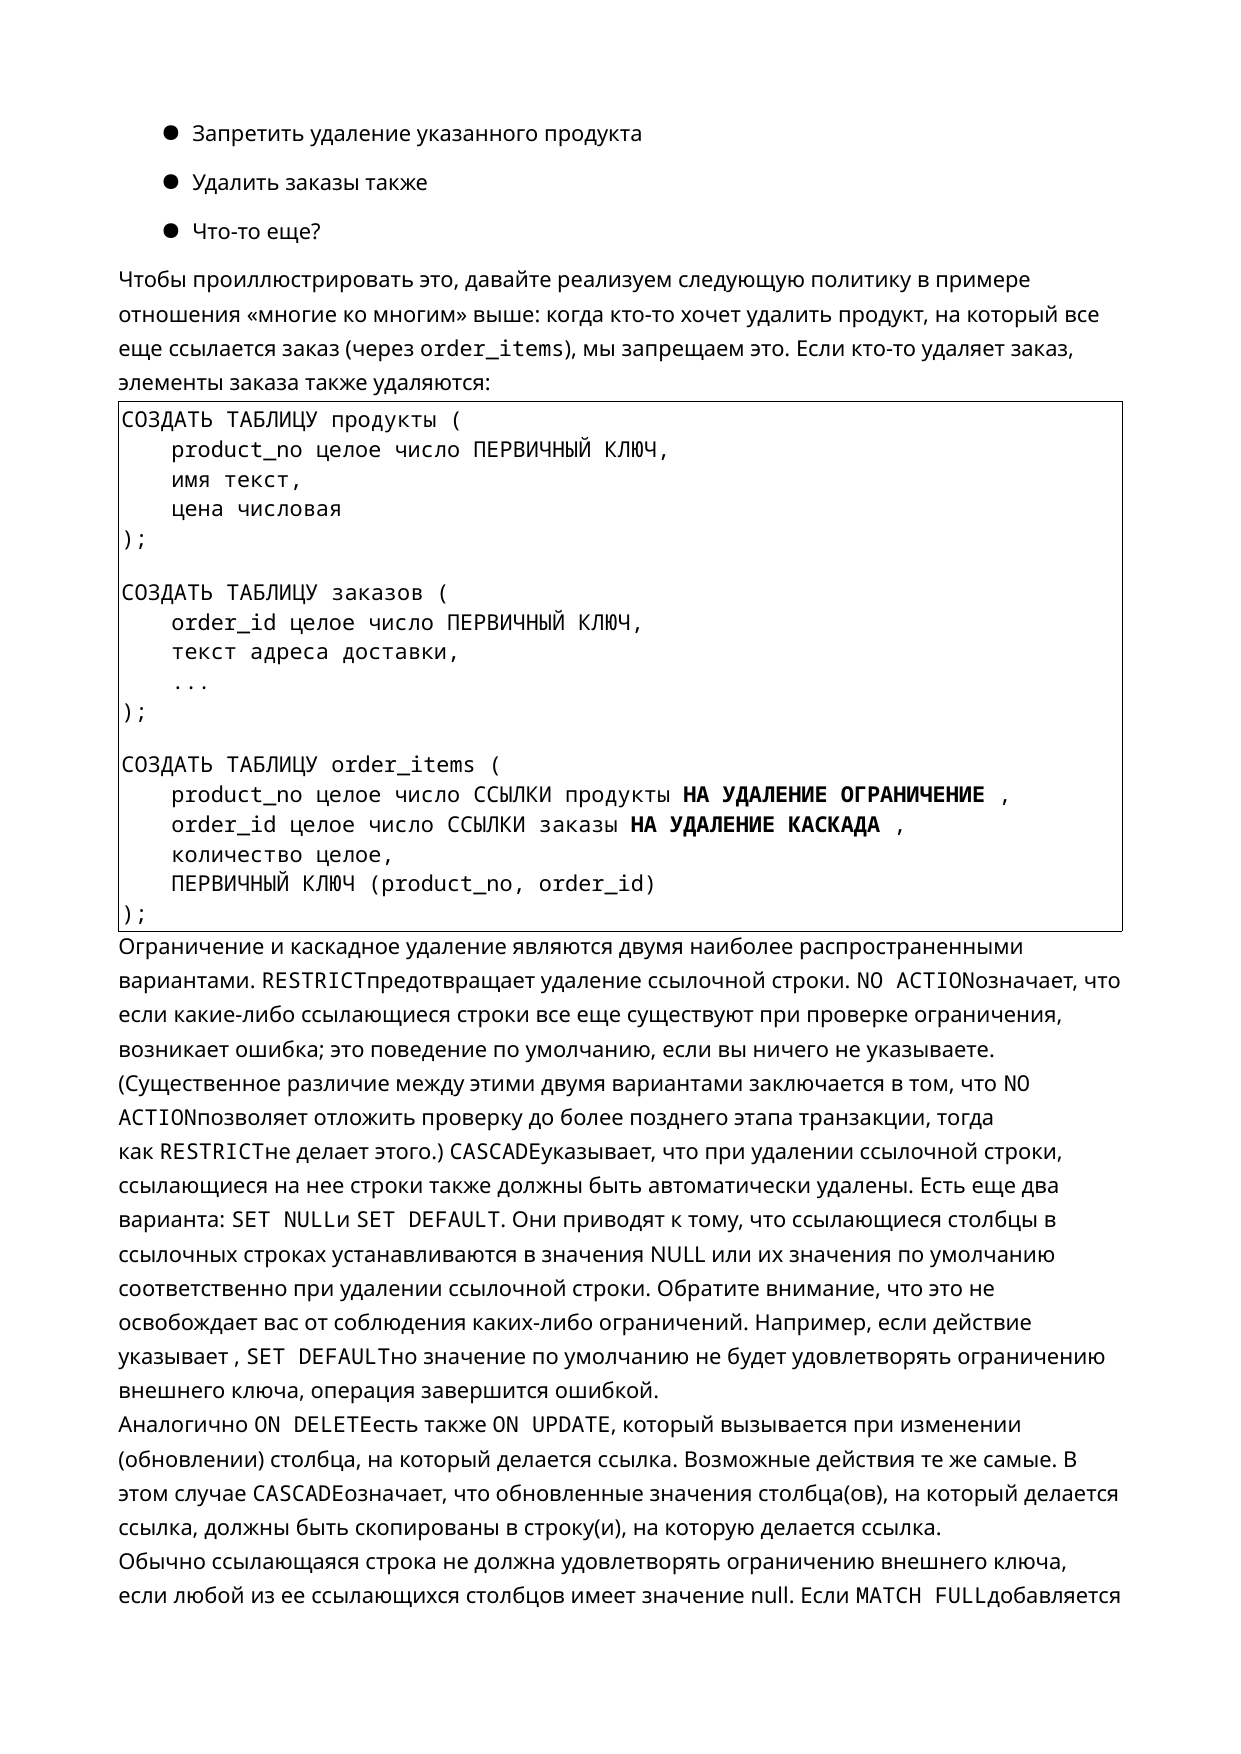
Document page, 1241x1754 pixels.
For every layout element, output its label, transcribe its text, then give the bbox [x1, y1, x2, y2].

text Аналогично ON DELETEесть также ON UPDATE, который вызывается при изменении (обновлении) столбца, на который делается ссылка. Возможные действия те же самые. В этом случае CASCADEозначает, что обновленные значения столбца(ов), на который делается ссылка, должны быть скопированы в строку(и), на которую делается ссылка. [118, 1409, 1122, 1542]
text ); [119, 520, 1122, 553]
text ... [119, 663, 1122, 693]
list Что-то еще? [162, 216, 1122, 245]
text ); [119, 895, 1122, 931]
text СОЗДАТЬ ТАБЛИЦУ заказов ( [119, 574, 1122, 603]
text Обычно ссылающаяся строка не должна удовлетворять ограничению внешнего ключа, если любой из ее ссылающихся столбцов имеет значение null. Если MATCH FULLдобавляется [118, 1546, 1122, 1610]
text Чтобы проиллюстрировать это, давайте реализуем следующую политику в примере отношения «многие ко многим» выше: когда кто-то хочет удалить продукт, на который все еще ссылается заказ (через order_items), мы запрещаем это. Если кто-то удаляет заказ, элементы заказа также удаляются: [118, 264, 1122, 397]
text имя текст, [119, 461, 1122, 490]
list Запретить удаление указанного продукта [162, 118, 1122, 148]
text Ограничение и каскадное удаление являются двумя наиболее распространенными вариантами. RESTRICTпредотвращает удаление ссылочной строки. NO ACTIONозначает, что если какие-либо ссылающиеся строки все еще существуют при проверке ограничения, возникает ошибка; это поведение по умолчанию, если вы ничего не указываете. (Существенное различие между этими двумя вариантами заключается в том, что NO ACTIONпозволяет отложить проверку до более позднего этапа транзакции, тогда как RESTRICTне делает этого.) CASCADEуказывает, что при удалении ссылочной строки, ссылающиеся на нее строки также должны быть автоматически удалены. Есть еще два варианта: SET NULLи SET DEFAULT. Они приводят к тому, что ссылающиеся столбцы в ссылочных строках устанавливаются в значения NULL или их значения по умолчанию соответственно при удалении ссылочной строки. Обратите внимание, что это не освобождает вас от соблюдения каких-либо ограничений. Например, если действие указывает , SET DEFAULTно значение по умолчанию не будет удовлетворять ограничению внешнего ключа, операция завершится ошибкой. [118, 932, 1122, 1405]
text ); [119, 693, 1122, 726]
text цена числовая [119, 490, 1122, 520]
list Удалить заказы также [162, 167, 1122, 197]
text СОЗДАТЬ ТАБЛИЦУ order_items ( [119, 746, 1122, 776]
text текст адреса доставки, [119, 633, 1122, 663]
text СОЗДАТЬ ТАБЛИЦУ продукты ( [119, 402, 1122, 431]
text количество целое, [119, 836, 1122, 865]
text order_id целое число ПЕРВИЧНЫЙ КЛЮЧ, [119, 603, 1122, 633]
text product_no целое число ССЫЛКИ продукты НА УДАЛЕНИЕ ОГРАНИЧЕНИЕ , [119, 776, 1122, 806]
text product_no целое число ПЕРВИЧНЫЙ КЛЮЧ, [119, 431, 1122, 461]
text order_id целое число ССЫЛКИ заказы НА УДАЛЕНИЕ КАСКАДА , [119, 806, 1122, 836]
text ПЕРВИЧНЫЙ КЛЮЧ (product_no, order_id) [119, 865, 1122, 895]
